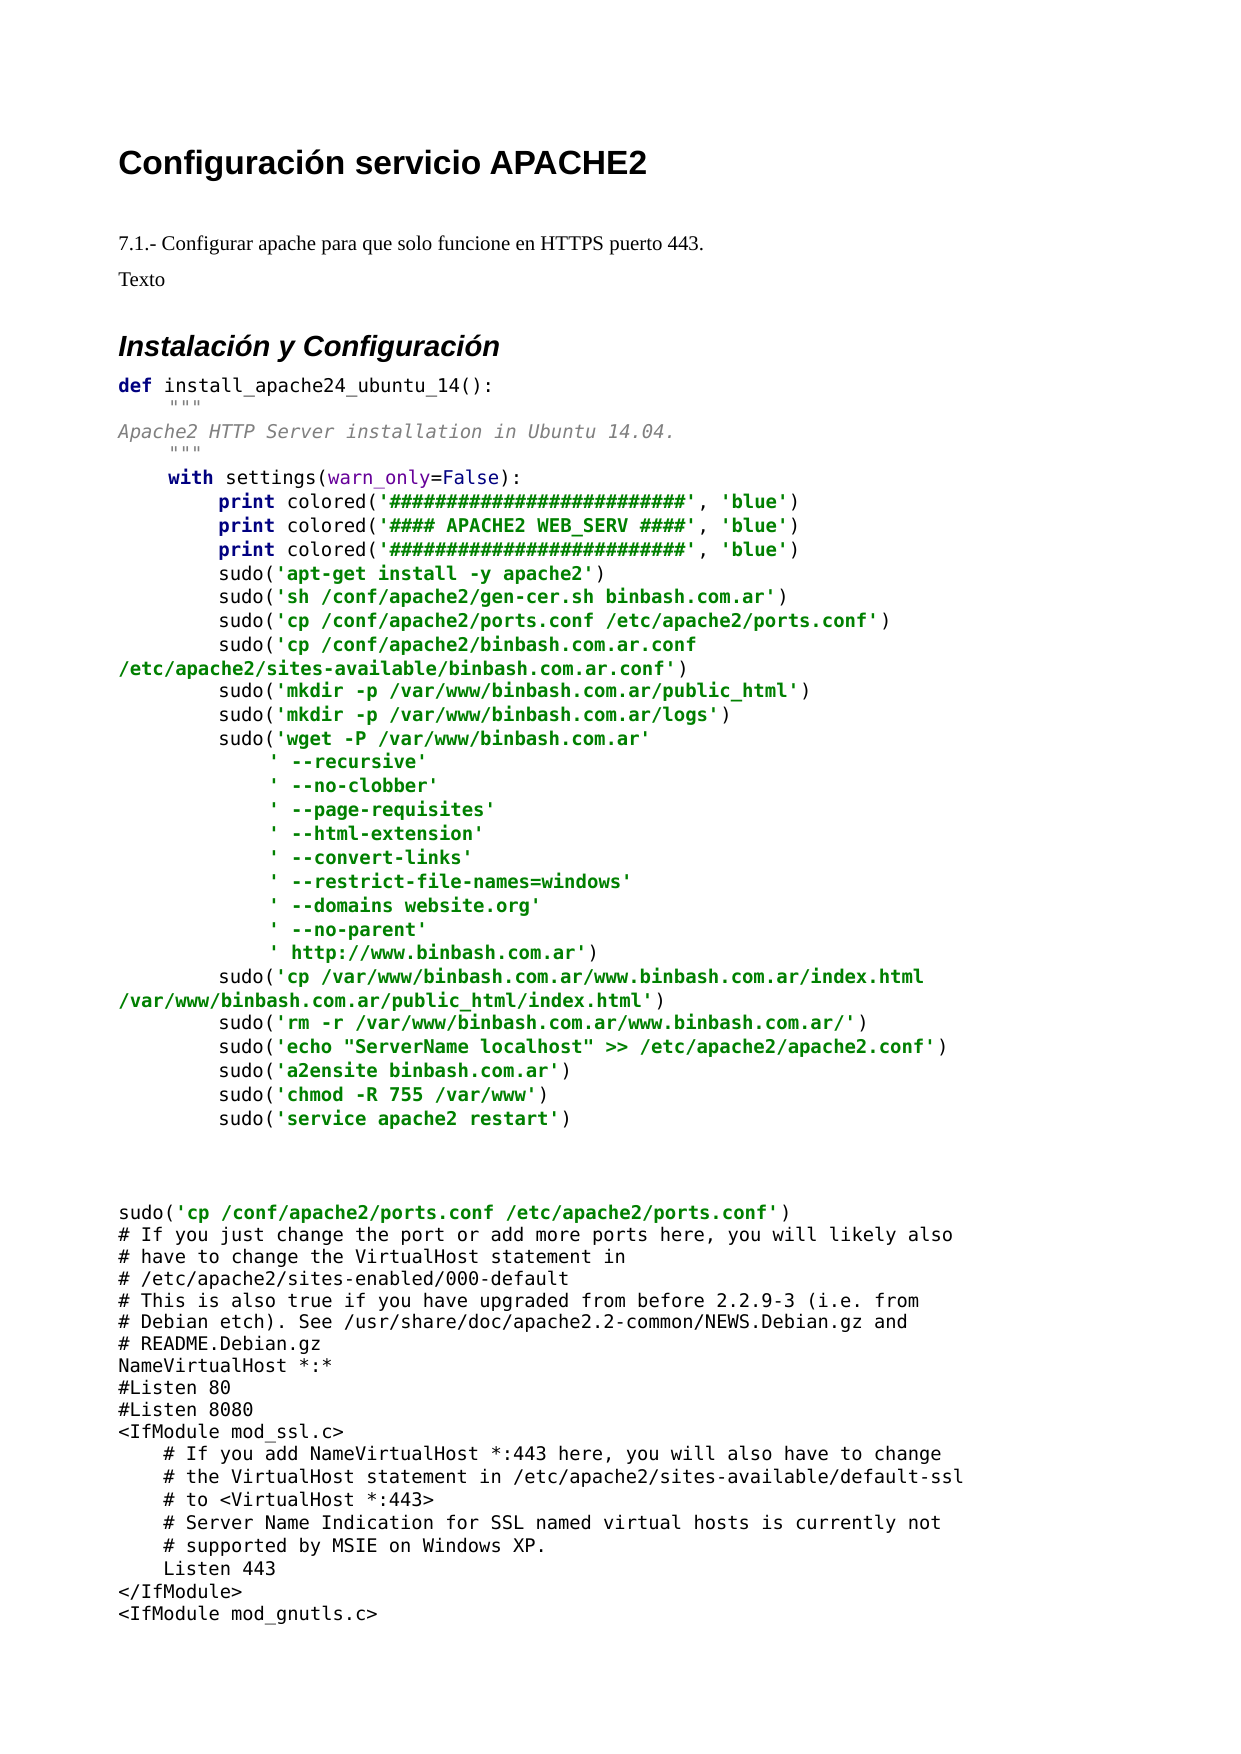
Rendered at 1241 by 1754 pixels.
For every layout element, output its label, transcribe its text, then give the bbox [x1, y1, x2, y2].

text print colored('##########################', 'blue') [118, 491, 1122, 514]
subtitle Instalación y Configuración [118, 329, 1122, 362]
text sudo('apt-get install -y apache2') [118, 562, 1122, 586]
text sudo('cp /conf/apache2/ports.conf /etc/apache2/ports.conf') [118, 610, 1122, 634]
text sudo('wget -P /var/www/binbash.com.ar' [118, 727, 1122, 751]
text #Listen 8080 [118, 1399, 1122, 1421]
text sudo('service apache2 restart') [118, 1107, 1122, 1131]
text ' --page-requisites' [118, 799, 1122, 823]
text def install_apache24_ubuntu_14(): [118, 375, 1122, 397]
text with settings(warn_only=False): [118, 467, 1122, 491]
text ' --html-extension' [118, 823, 1122, 847]
text Texto [118, 267, 1122, 291]
text ' http://www.binbash.com.ar') [118, 942, 1122, 966]
text sudo('cp /conf/apache2/binbash.com.ar.conf /etc/apache2/sites-available/binbash.com.ar.conf') [118, 634, 1122, 680]
text sudo('mkdir -p /var/www/binbash.com.ar/public_html') [118, 680, 1122, 704]
text NameVirtualHost *:* [118, 1355, 1122, 1377]
text # have to change the VirtualHost statement in [118, 1246, 1122, 1268]
text sudo('chmod -R 755 /var/www') [118, 1083, 1122, 1107]
text # Debian etch). See /usr/share/doc/apache2.2-common/NEWS.Debian.gz and [118, 1312, 1122, 1333]
text # the VirtualHost statement in /etc/apache2/sites-available/default-ssl [118, 1466, 1122, 1489]
text sudo('cp /conf/apache2/ports.conf /etc/apache2/ports.conf') [118, 1202, 1122, 1224]
text ' --domains website.org' [118, 894, 1122, 918]
text ' --no-parent' [118, 918, 1122, 942]
text ' --restrict-file-names=windows' [118, 871, 1122, 894]
text print colored('##########################', 'blue') [118, 538, 1122, 562]
text """ [118, 397, 1122, 421]
text # Server Name Indication for SSL named virtual hosts is currently not [118, 1512, 1122, 1535]
text # to <VirtualHost *:443> [118, 1489, 1122, 1512]
text sudo('rm -r /var/www/binbash.com.ar/www.binbash.com.ar/') [118, 1012, 1122, 1036]
text Listen 443 [118, 1558, 1122, 1581]
text ' --no-clobber' [118, 775, 1122, 799]
text 7.1.- Configurar apache para que solo funcione en HTTPS puerto 443. [118, 231, 1122, 255]
text </IfModule> [118, 1581, 1122, 1603]
text <IfModule mod_gnutls.c> [118, 1603, 1122, 1625]
text #Listen 80 [118, 1377, 1122, 1399]
text sudo('cp /var/www/binbash.com.ar/www.binbash.com.ar/index.html /var/www/binbash.com.ar/public_html/index.html') [118, 966, 1122, 1012]
text <IfModule mod_ssl.c> [118, 1421, 1122, 1443]
text # If you add NameVirtualHost *:443 here, you will also have to change [118, 1443, 1122, 1466]
subtitle Configuración servicio APACHE2 [118, 143, 1122, 182]
text # This is also true if you have upgraded from before 2.2.9-3 (i.e. from [118, 1290, 1122, 1312]
text ' --convert-links' [118, 847, 1122, 871]
text # README.Debian.gz [118, 1333, 1122, 1355]
text sudo('sh /conf/apache2/gen-cer.sh binbash.com.ar') [118, 586, 1122, 610]
text Apache2 HTTP Server installation in Ubuntu 14.04. [118, 421, 1122, 443]
text print colored('#### APACHE2 WEB_SERV ####', 'blue') [118, 514, 1122, 538]
text # If you just change the port or add more ports here, you will likely also [118, 1224, 1122, 1246]
text ' --recursive' [118, 751, 1122, 775]
text # supported by MSIE on Windows XP. [118, 1535, 1122, 1558]
text # /etc/apache2/sites-enabled/000-default [118, 1268, 1122, 1290]
text sudo('echo "ServerName localhost" >> /etc/apache2/apache2.conf') [118, 1036, 1122, 1060]
text """ [118, 443, 1122, 467]
text sudo('a2ensite binbash.com.ar') [118, 1060, 1122, 1083]
text sudo('mkdir -p /var/www/binbash.com.ar/logs') [118, 704, 1122, 727]
